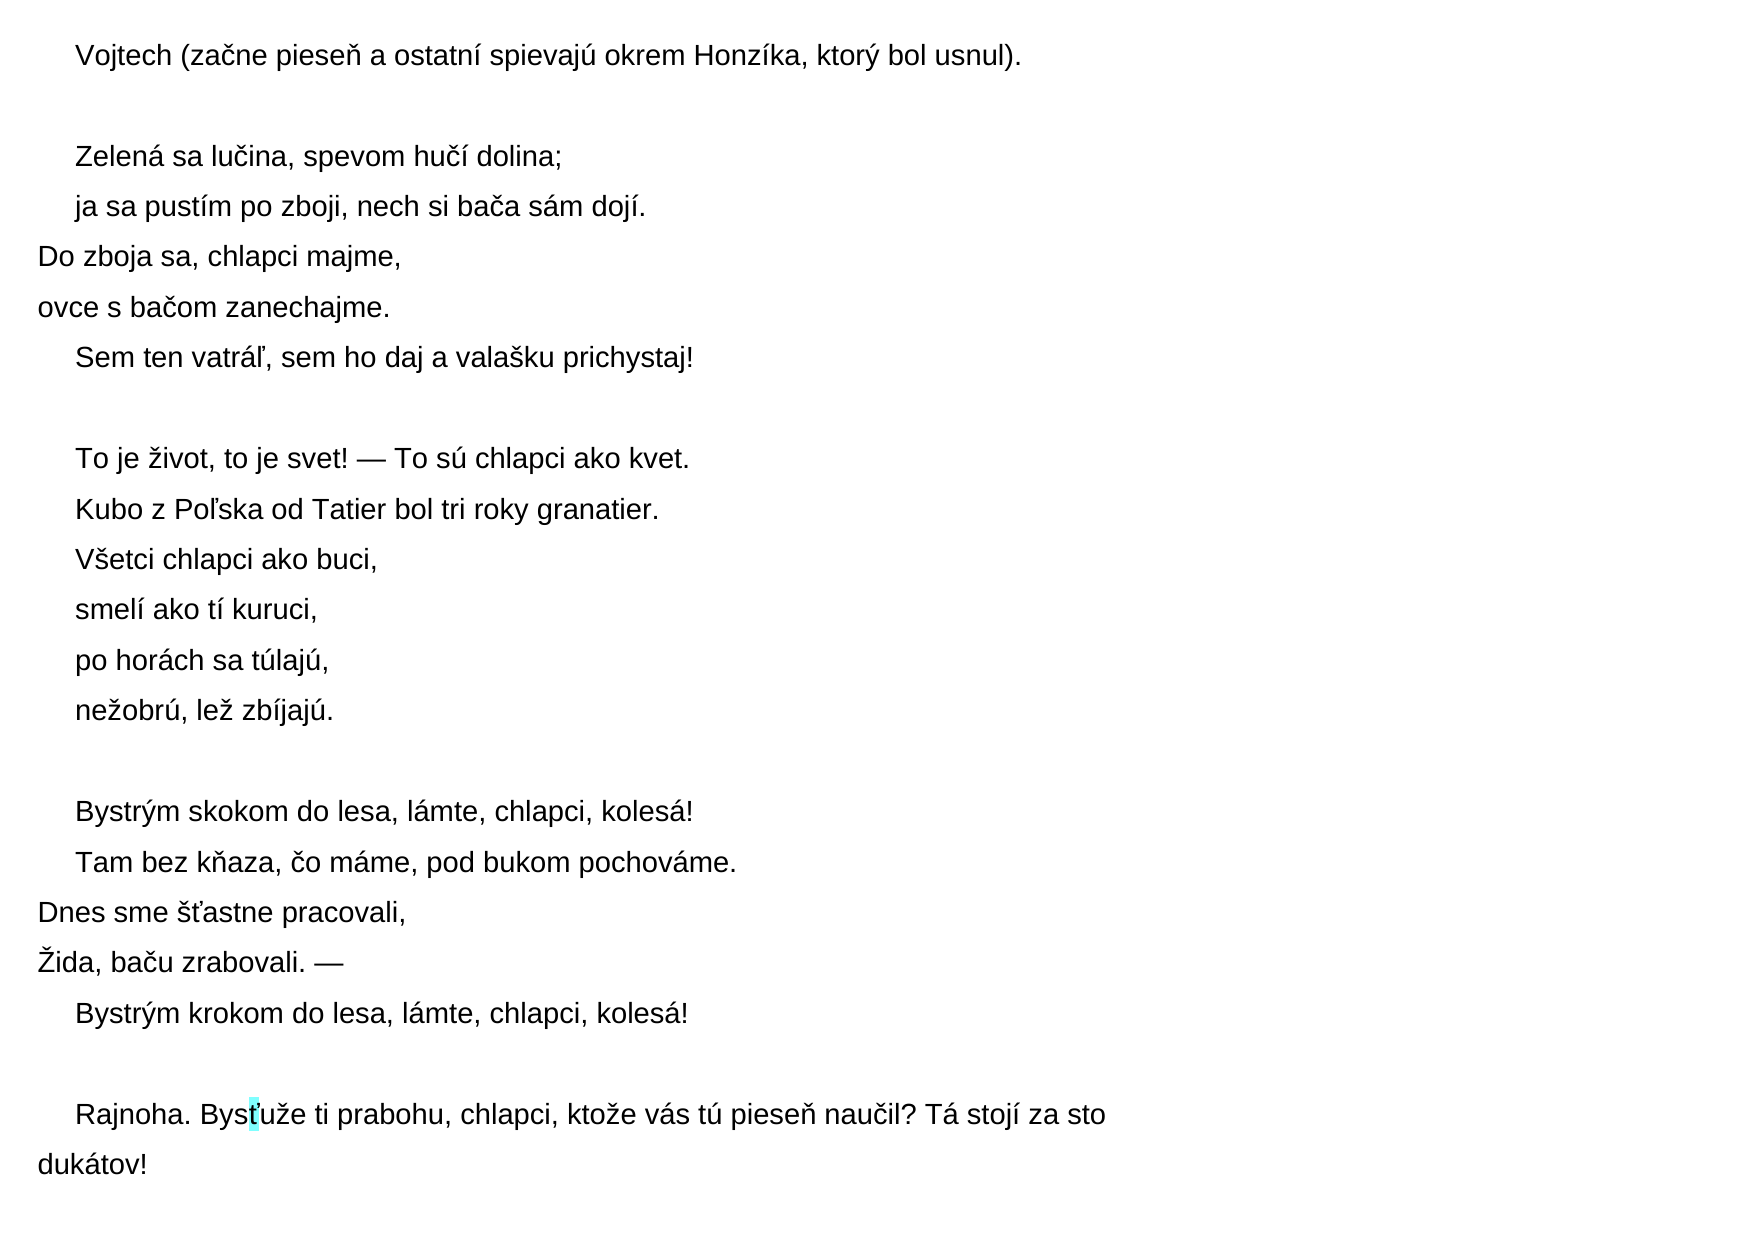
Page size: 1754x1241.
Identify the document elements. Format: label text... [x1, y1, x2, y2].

text Zelená sa lučina, spevom hučí dolina; [37, 139, 1130, 172]
text smelí ako tí kuruci, [37, 592, 1130, 626]
text To je život, to je svet! — To sú chlapci ako kvet. [37, 441, 1130, 475]
text ja sa pustím po zboji, nech si bača sám dojí. [37, 189, 1130, 223]
text po horách sa túlajú, [37, 643, 1130, 676]
text Dnes sme šťastne pracovali, [37, 895, 1130, 928]
text Sem ten vatráľ, sem ho daj a valašku prichystaj! [37, 340, 1130, 374]
text Rajnoha. Bysťuže ti prabohu, chlapci, ktože vás tú pieseň naučil? Tá stojí za sto dukátov! [37, 1097, 1130, 1181]
text nežobrú, lež zbíjajú. [37, 693, 1130, 727]
text Bystrým krokom do lesa, lámte, chlapci, kolesá! [37, 996, 1130, 1029]
text Žida, baču zrabovali. — [37, 945, 1130, 979]
text Kubo z Poľska od Tatier bol tri roky granatier. [37, 492, 1130, 525]
text Vojtech (začne pieseň a ostatní spievajú okrem Honzíka, ktorý bol usnul). [37, 37, 1130, 71]
text ovce s bačom zanechajme. [37, 290, 1130, 323]
text Do zboja sa, chlapci majme, [37, 239, 1130, 273]
text Bystrým skokom do lesa, lámte, chlapci, kolesá! [37, 794, 1130, 828]
text Tam bez kňaza, čo máme, pod bukom pochováme. [37, 845, 1130, 878]
text Všetci chlapci ako buci, [37, 542, 1130, 576]
